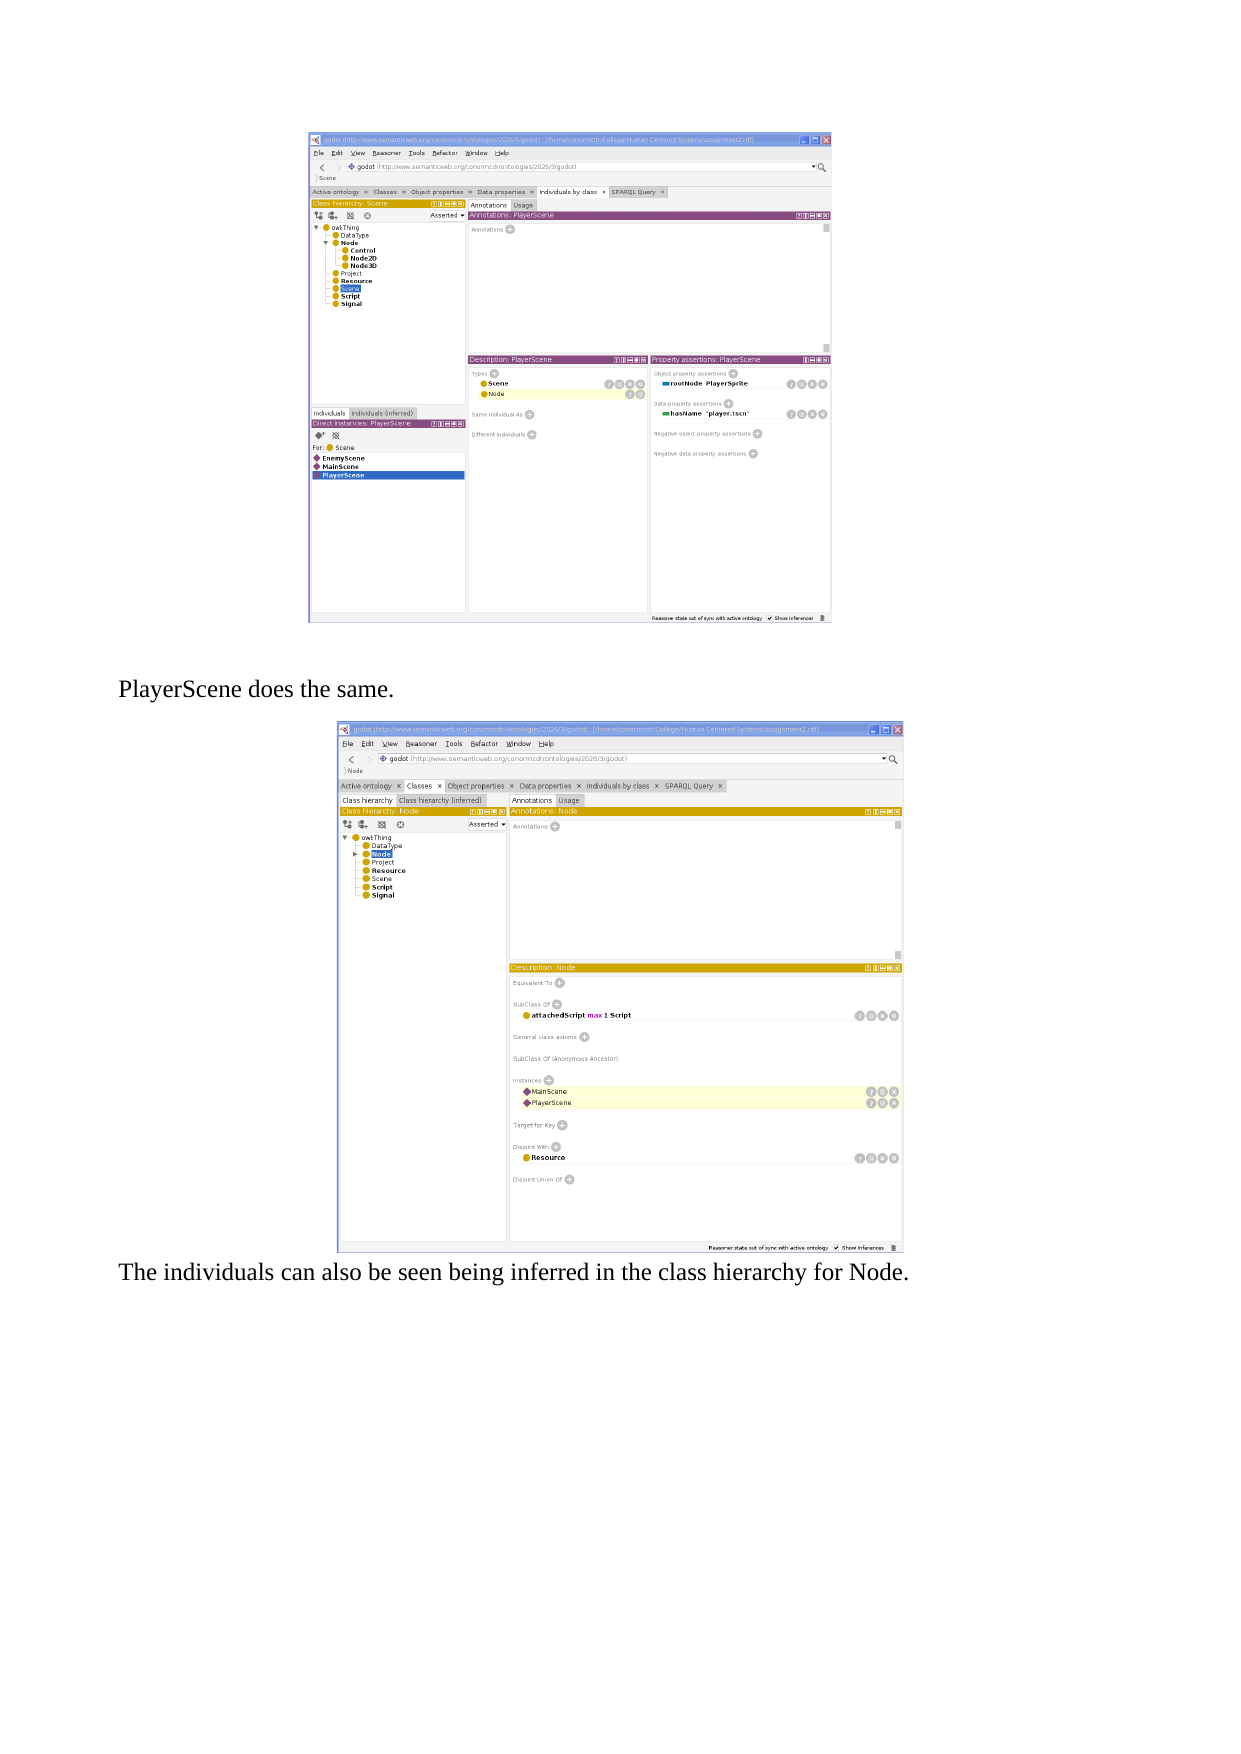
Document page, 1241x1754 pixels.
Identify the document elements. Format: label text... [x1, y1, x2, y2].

picture [308, 132, 832, 623]
picture [336, 721, 904, 1253]
text The individuals can also be seen being inferred in the class hierarchy for Node. [118, 722, 1122, 1285]
text PlayerScene does the same. [118, 674, 1122, 703]
